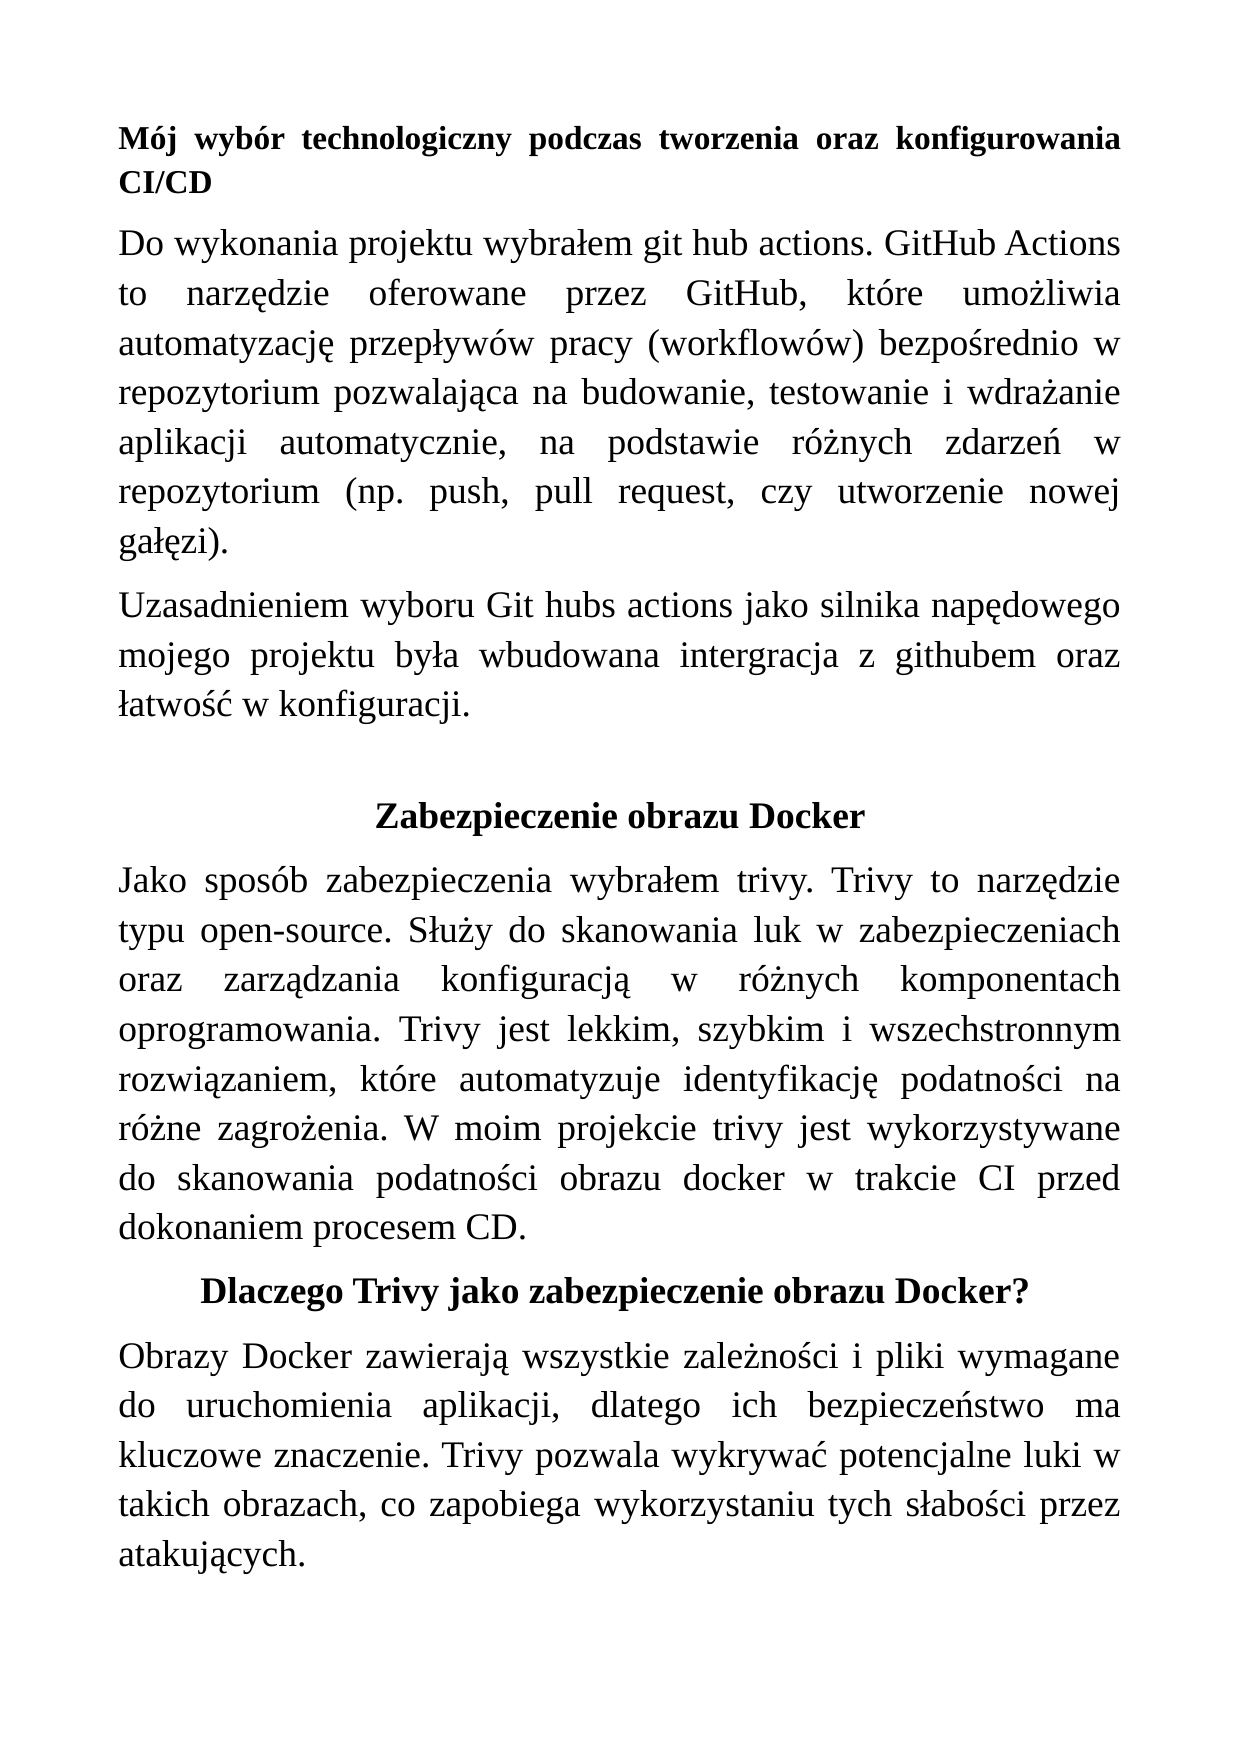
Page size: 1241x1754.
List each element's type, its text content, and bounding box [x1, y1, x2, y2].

text Do wykonania projektu wybrałem git hub actions. GitHub Actions to narzędzie oferowane przez GitHub, które umożliwia automatyzację przepływów pracy (workflowów) bezpośrednio w repozytorium pozwalająca na budowanie, testowanie i wdrażanie aplikacji automatycznie, na podstawie różnych zdarzeń w repozytorium (np. push, pull request, czy utworzenie nowej gałęzi). [118, 221, 1122, 561]
text Uzasadnieniem wyboru Git hubs actions jako silnika napędowego mojego projektu była wbudowana intergracja z githubem oraz łatwość w konfiguracji. [118, 582, 1122, 725]
text Jako sposób zabezpieczenia wybrałem trivy. Trivy to narzędzie typu open-source. Służy do skanowania luk w zabezpieczeniach oraz zarządzania konfiguracją w różnych komponentach oprogramowania. Trivy jest lekkim, szybkim i wszechstronnym rozwiązaniem, które automatyzuje identyfikację podatności na różne zagrożenia. W moim projekcie trivy jest wykorzystywane do skanowania podatności obrazu docker w trakcie CI przed dokonaniem procesem CD. [118, 858, 1122, 1248]
text Zabezpieczenie obrazu Docker [118, 793, 1122, 837]
text Obrazy Docker zawierają wszystkie zależności i pliki wymagane do uruchomienia aplikacji, dlatego ich bezpieczeństwo ma kluczowe znaczenie. Trivy pozwala wykrywać potencjalne luki w takich obrazach, co zapobiega wykorzystaniu tych słabości przez atakujących. [118, 1333, 1122, 1574]
text Dlaczego Trivy jako zabezpieczenie obrazu Docker? [118, 1269, 1122, 1312]
text Mój wybór technologiczny podczas tworzenia oraz konfigurowania CI/CD [118, 118, 1122, 201]
